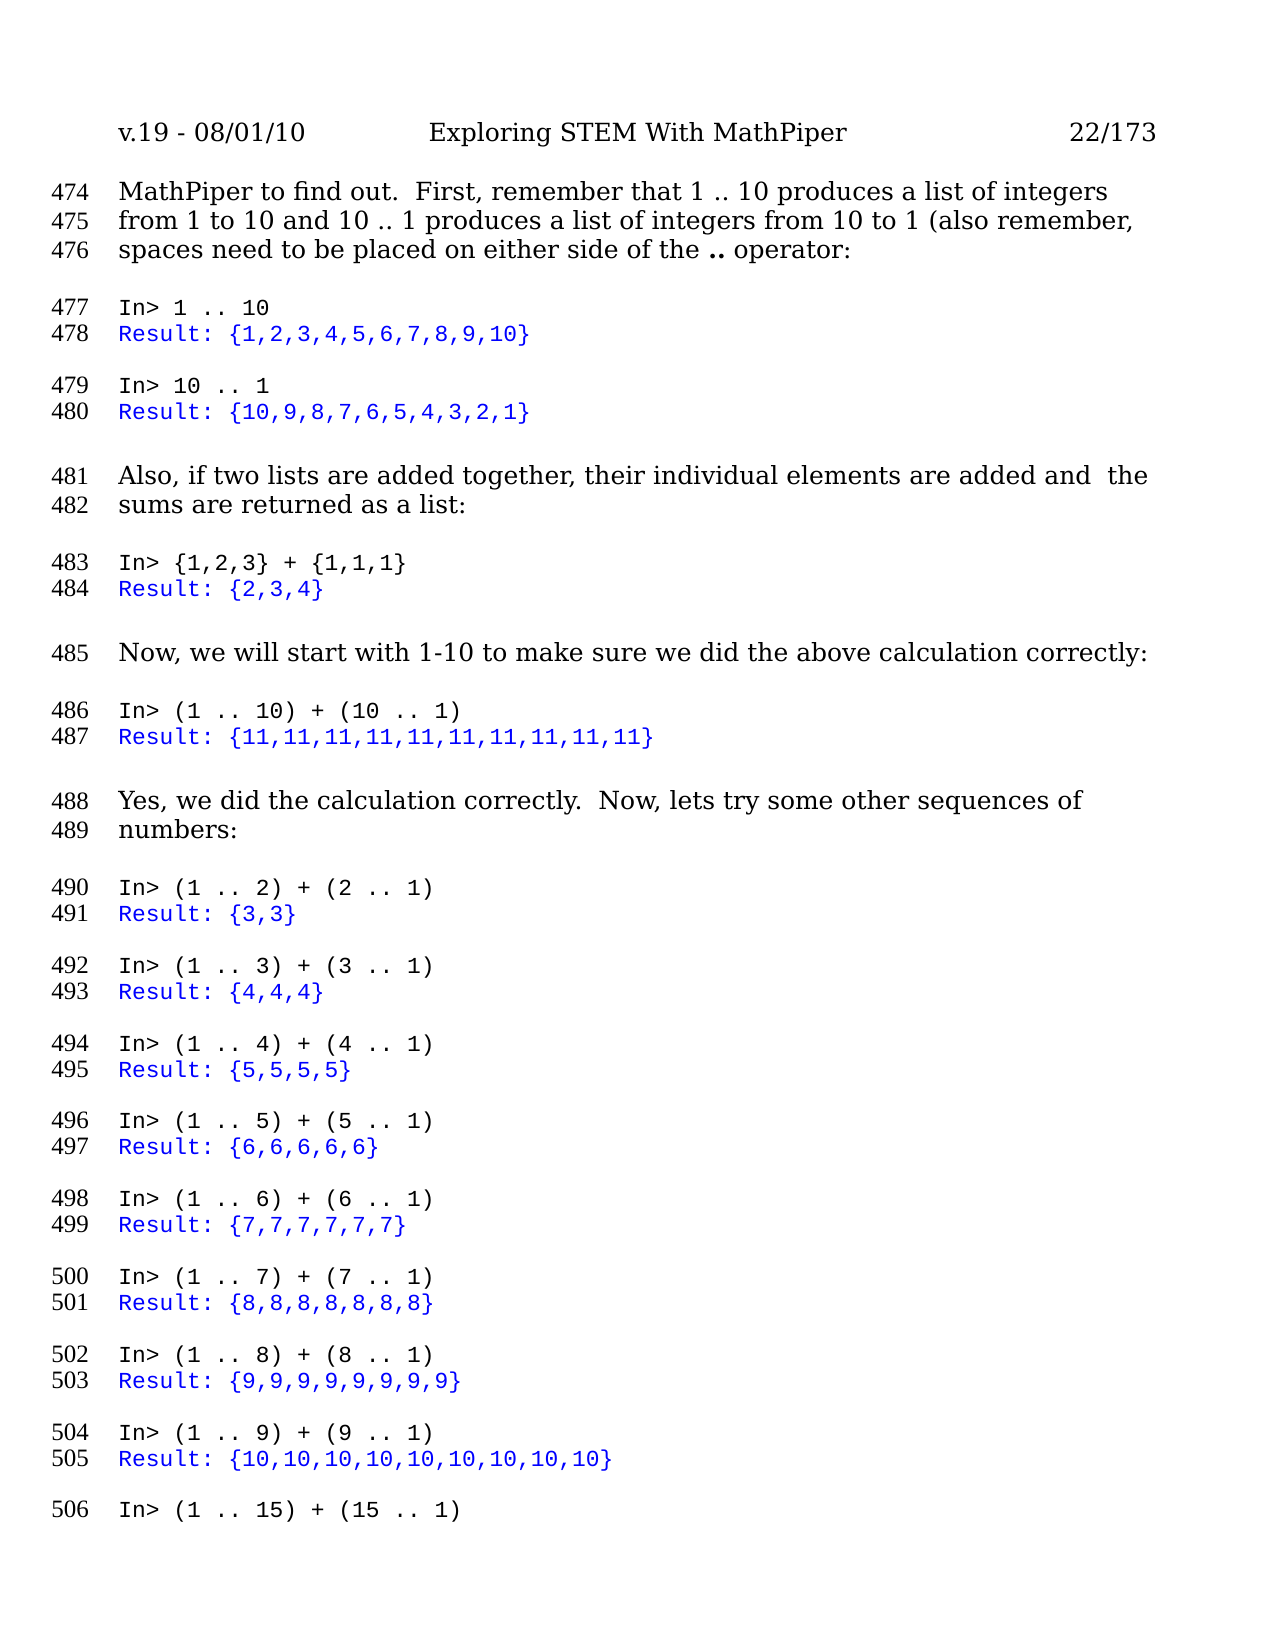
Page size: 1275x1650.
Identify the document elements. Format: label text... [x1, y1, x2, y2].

text Result: {6,6,6,6,6} [118, 1136, 1157, 1162]
text MathPiper to find out. First, remember that 1 .. 10 produces a list of integers from 1 to 10 and 10 .. 1 produces a list of integers from 10 to 1 (also remember, spaces need to be placed on either side of the .. operator: [118, 177, 1157, 264]
text Result: {8,8,8,8,8,8,8} [118, 1291, 1157, 1317]
text In> {1,2,3} + {1,1,1} [118, 551, 1157, 577]
text In> 10 .. 1 [118, 374, 1157, 400]
text Result: {10,9,8,7,6,5,4,3,2,1} [118, 400, 1157, 426]
text In> (1 .. 4) + (4 .. 1) [118, 1032, 1157, 1058]
text Also, if two lists are added together, their individual elements are added and the sums are returned as a list: [118, 461, 1157, 519]
text In> (1 .. 5) + (5 .. 1) [118, 1110, 1157, 1136]
text Result: {1,2,3,4,5,6,7,8,9,10} [118, 322, 1157, 348]
text Result: {9,9,9,9,9,9,9,9} [118, 1369, 1157, 1395]
text Result: {5,5,5,5} [118, 1058, 1157, 1084]
text Result: {11,11,11,11,11,11,11,11,11,11} [118, 725, 1157, 751]
text In> (1 .. 7) + (7 .. 1) [118, 1265, 1157, 1291]
text Now, we will start with 1-10 to make sure we did the above calculation correctly: [118, 638, 1157, 667]
text Result: {10,10,10,10,10,10,10,10,10} [118, 1447, 1157, 1473]
text Result: {4,4,4} [118, 980, 1157, 1006]
text In> (1 .. 9) + (9 .. 1) [118, 1421, 1157, 1447]
text Result: {7,7,7,7,7,7} [118, 1213, 1157, 1239]
text In> (1 .. 6) + (6 .. 1) [118, 1188, 1157, 1213]
text In> (1 .. 15) + (15 .. 1) [118, 1499, 1157, 1525]
text In> (1 .. 3) + (3 .. 1) [118, 954, 1157, 980]
text Yes, we did the calculation correctly. Now, lets try some other sequences of numbers: [118, 786, 1157, 844]
text In> 1 .. 10 [118, 296, 1157, 322]
text In> (1 .. 2) + (2 .. 1) [118, 876, 1157, 902]
text In> (1 .. 8) + (8 .. 1) [118, 1343, 1157, 1369]
text In> (1 .. 10) + (10 .. 1) [118, 699, 1157, 725]
text Result: {2,3,4} [118, 577, 1157, 603]
text Result: {3,3} [118, 902, 1157, 928]
